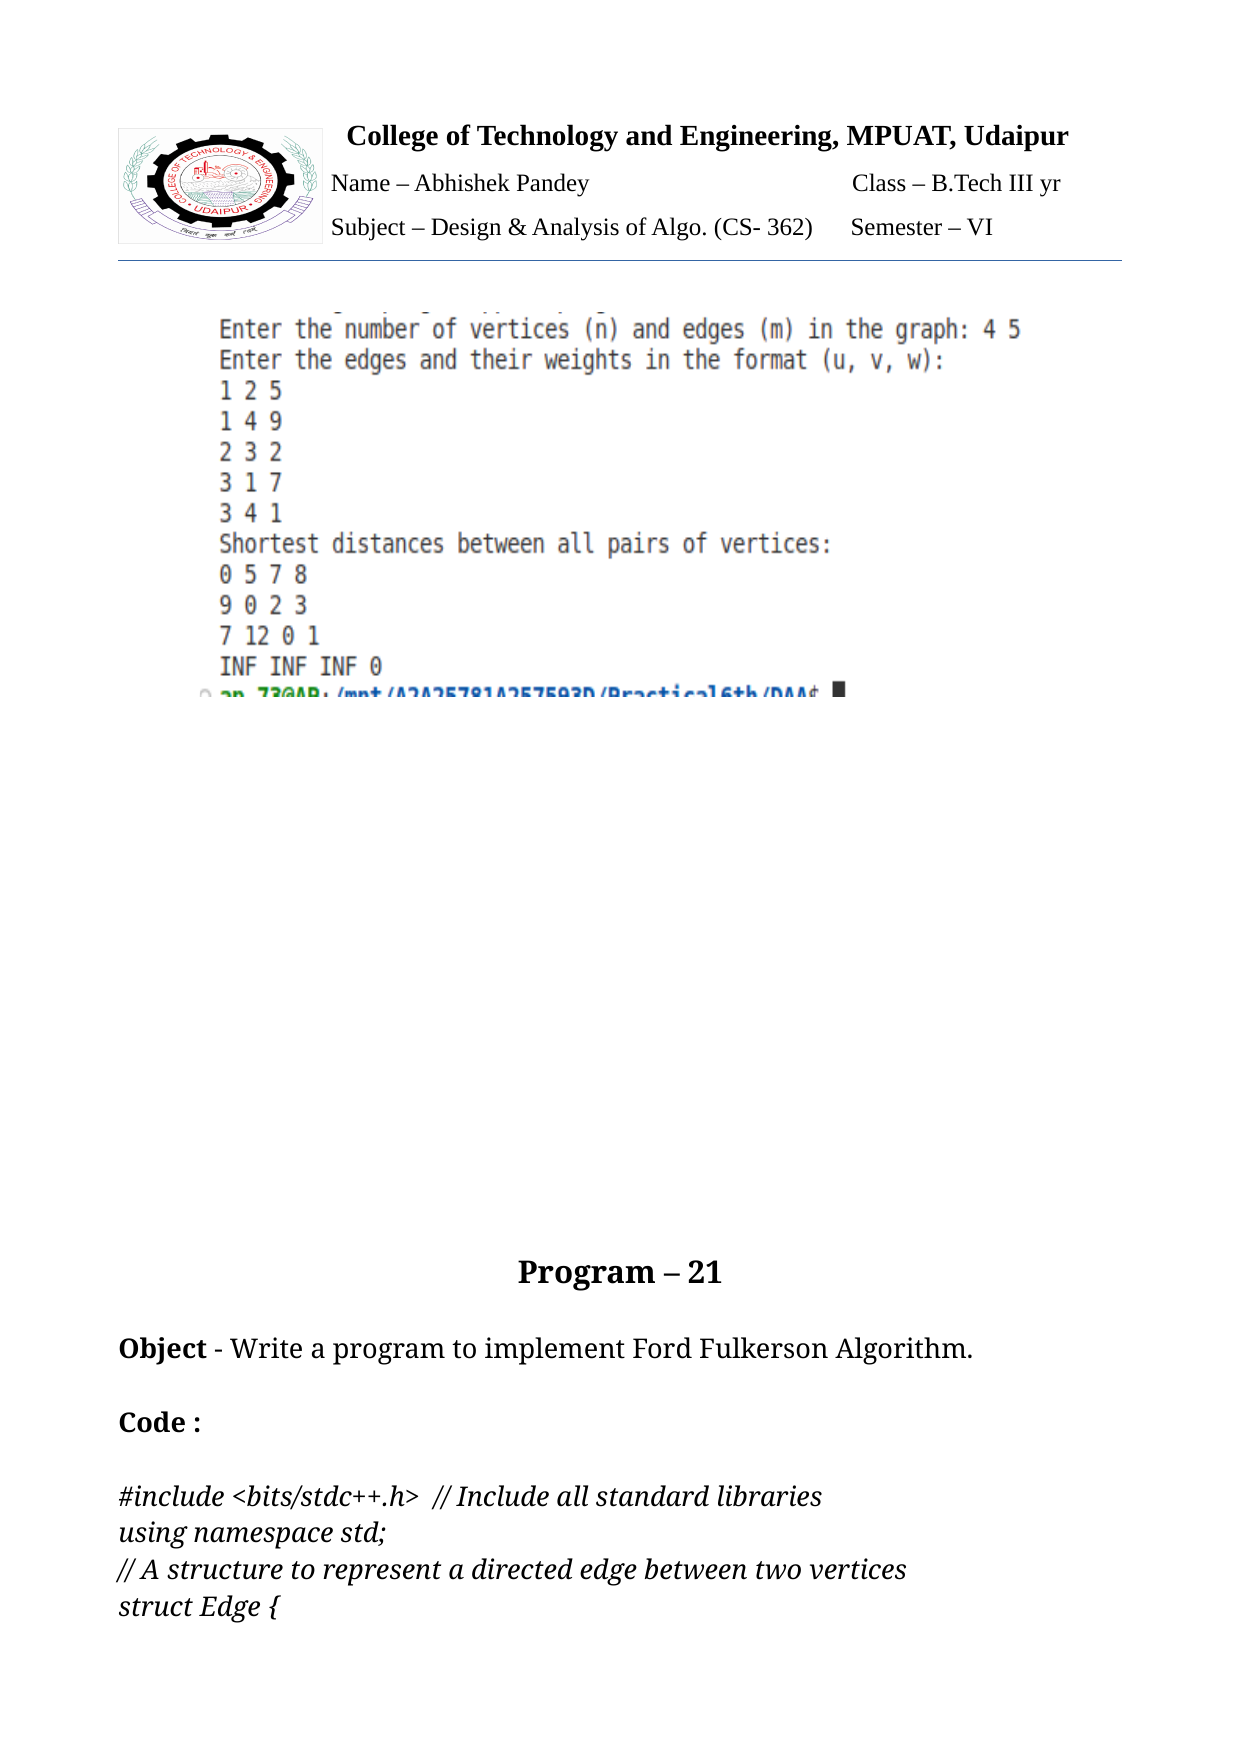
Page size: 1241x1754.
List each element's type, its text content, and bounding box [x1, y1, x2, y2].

text #include <bits/stdc++.h> // Include all standard libraries [118, 1477, 1122, 1514]
text using namespace std; [118, 1514, 1122, 1551]
text Code : [118, 1403, 1122, 1440]
picture [199, 312, 1041, 697]
text struct Edge { [118, 1588, 1122, 1624]
text Object - Write a program to implement Ford Fulkerson Algorithm. [118, 1329, 1122, 1366]
text // A structure to represent a directed edge between two vertices [118, 1551, 1122, 1588]
picture [118, 128, 323, 244]
text Program – 21 [118, 1250, 1122, 1293]
